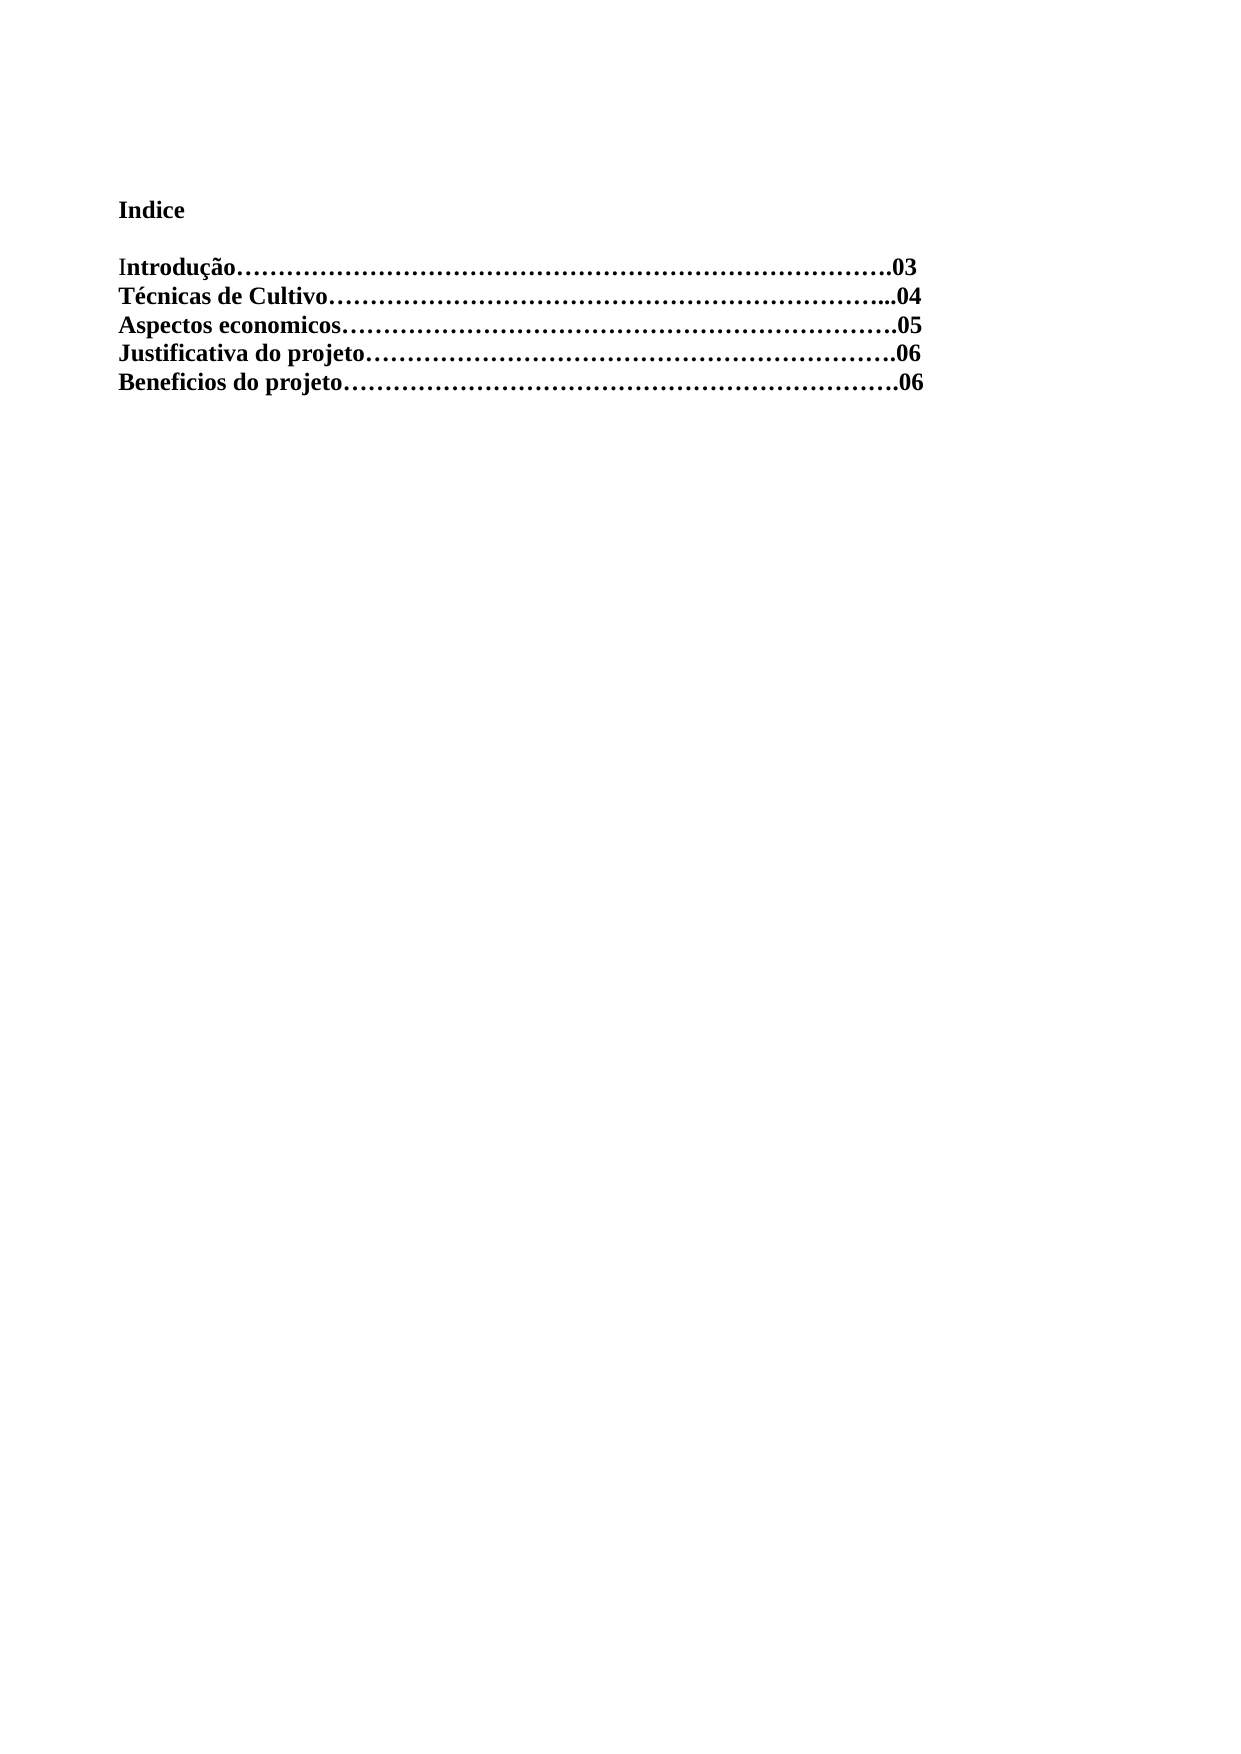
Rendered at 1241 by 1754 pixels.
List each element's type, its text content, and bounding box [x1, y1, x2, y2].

text Aspectos economicos………………………………………………………….05 [118, 310, 1122, 338]
text Introdução…………………………………………………………………….03 [118, 252, 1122, 281]
text Beneficios do projeto………………………………………………………….06 [118, 367, 1122, 396]
text Indice [118, 195, 1122, 223]
text Justificativa do projeto……………………………………………………….06 [118, 338, 1122, 367]
text Técnicas de Cultivo…………………………………………………………...04 [118, 281, 1122, 310]
